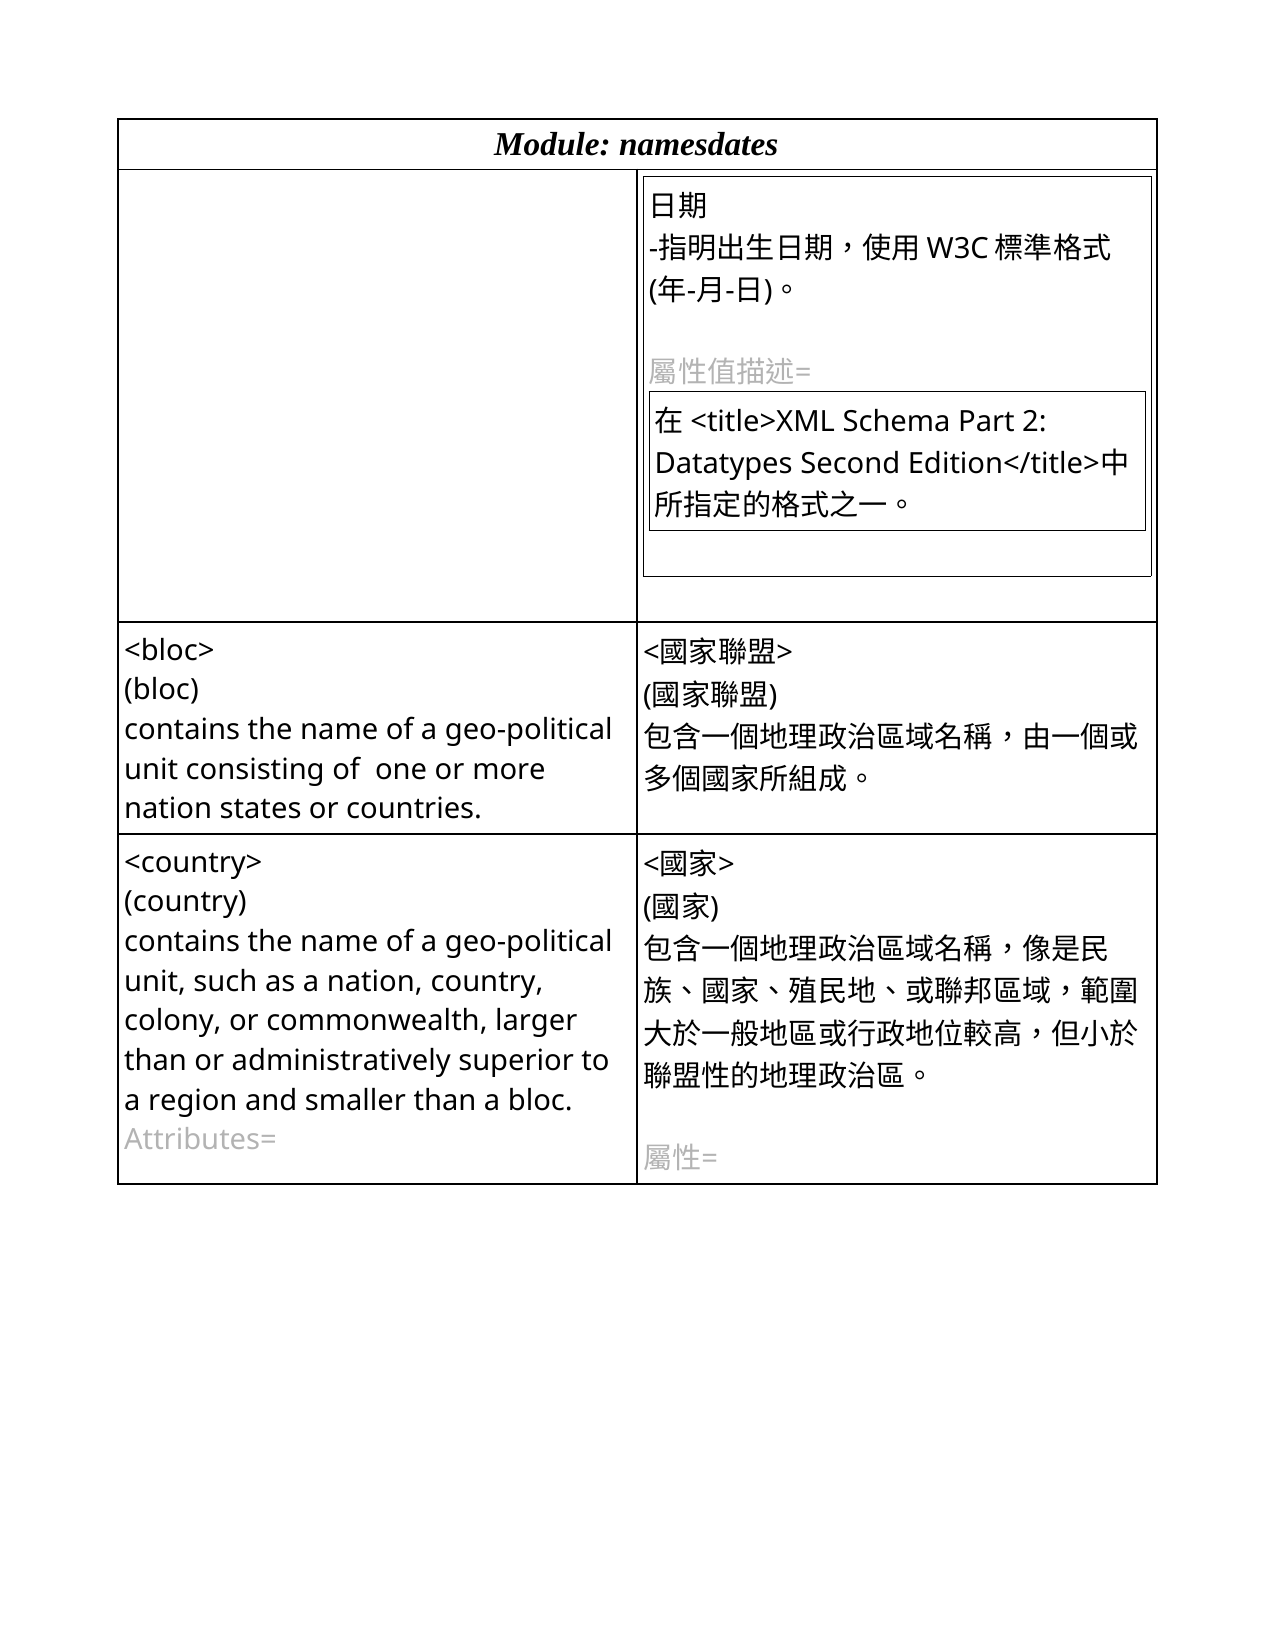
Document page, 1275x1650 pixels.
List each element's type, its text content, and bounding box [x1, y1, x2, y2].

table_cell [119, 170, 636, 621]
table_cell [638, 170, 1156, 621]
table_header 在 <title>XML Schema Part 2: Datatypes Second Edition</title>中所指定的格式之一。 [650, 392, 1145, 530]
table_cell <country> (country) contains the name of a geo-political unit, such as a nation, country, colony, or commonwealth, larger than or administratively superior to a region and smaller than a bloc. Attributes= [119, 835, 636, 1183]
table_header Module: namesdates [119, 120, 1156, 168]
table_cell <國家聯盟> (國家聯盟) 包含一個地理政治區域名稱，由一個或多個國家所組成。 [638, 623, 1156, 833]
table_cell <bloc> (bloc) contains the name of a geo-political unit consisting of one or more nation states or countries. [119, 623, 636, 833]
table_cell <國家> (國家) 包含一個地理政治區域名稱，像是民族、國家、殖民地、或聯邦區域，範圍大於一般地區或行政地位較高，但小於聯盟性的地理政治區。 屬性= [638, 835, 1156, 1183]
table_header 日期 -指明出生日期，使用W3C標準格式(年-月-日)。 屬性值描述= [644, 177, 1151, 576]
